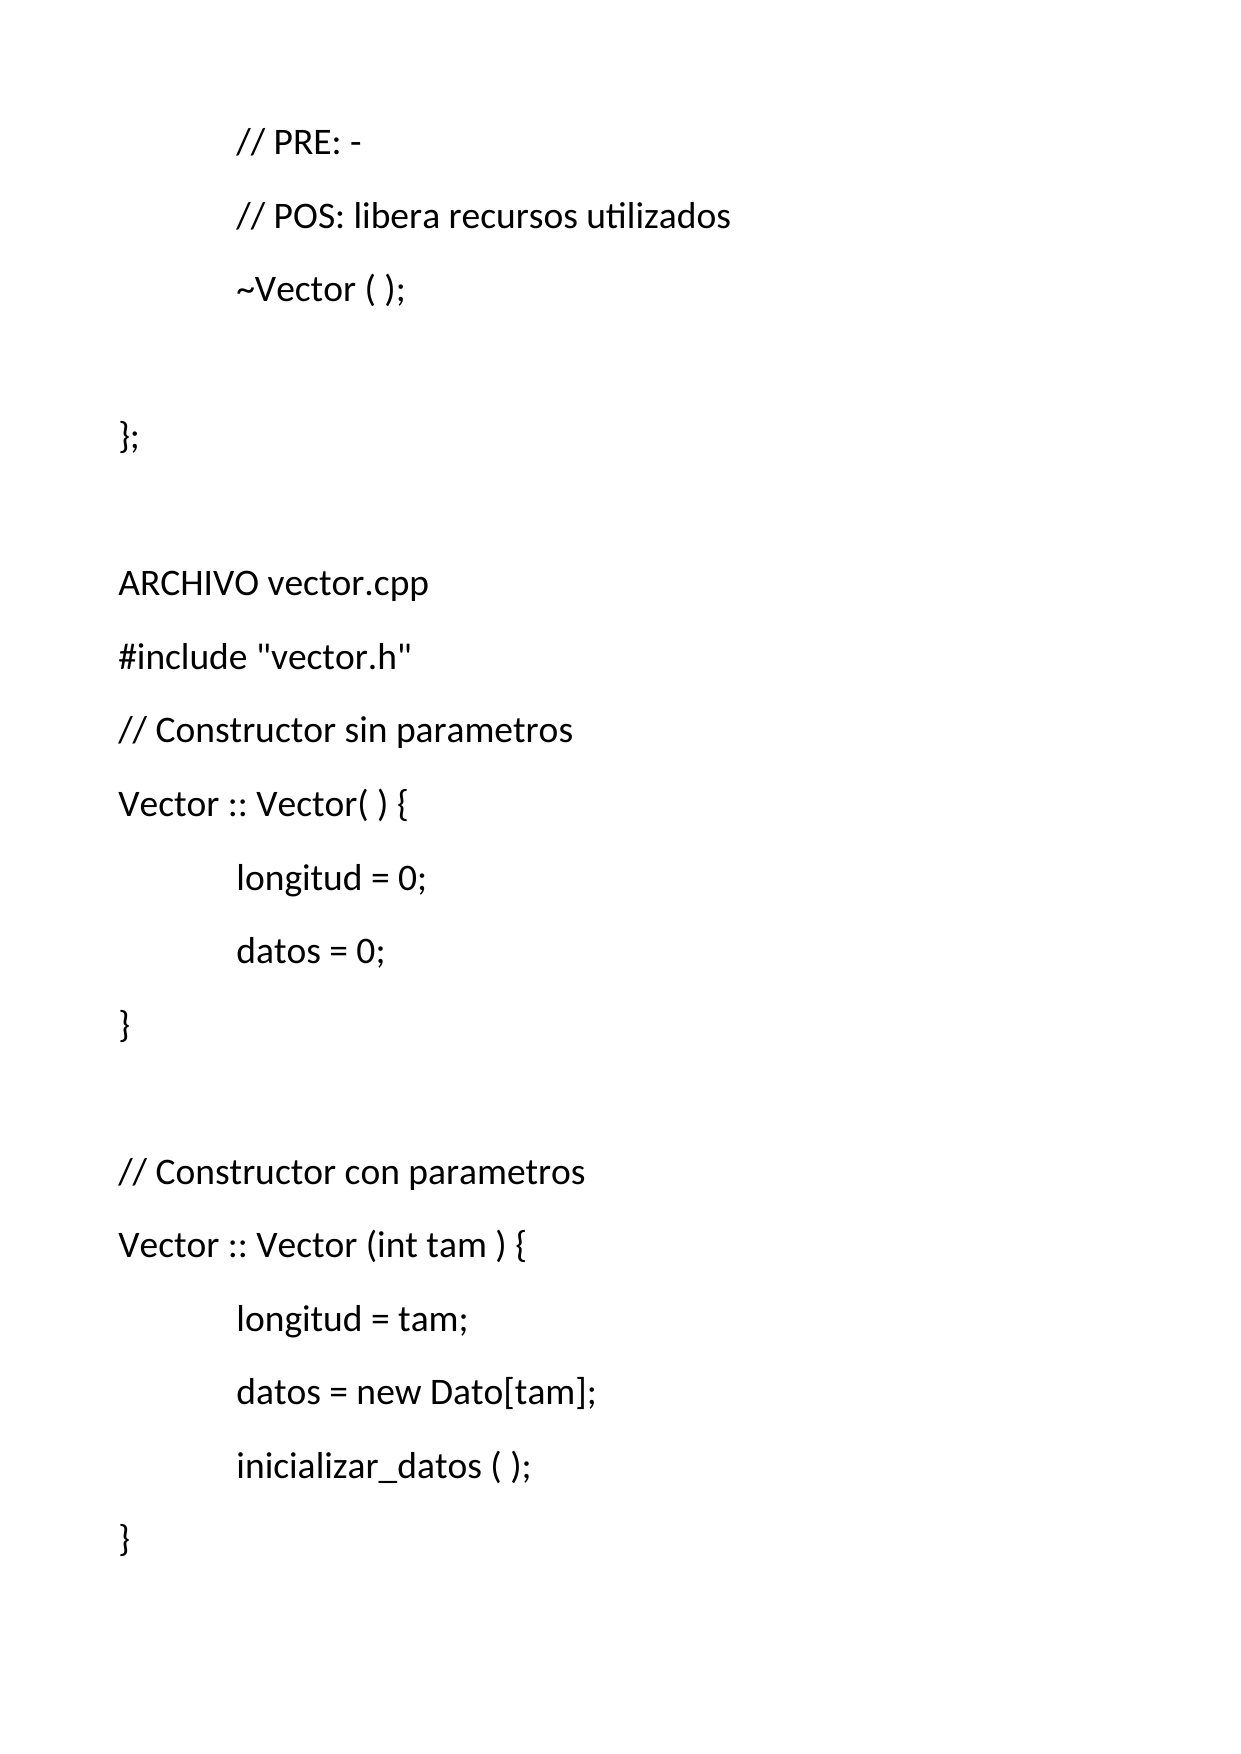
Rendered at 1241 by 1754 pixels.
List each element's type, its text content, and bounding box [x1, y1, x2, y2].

text datos = new Dato[tam]; [118, 1368, 1122, 1414]
text } [118, 1515, 1122, 1561]
text } [118, 1001, 1122, 1046]
text }; [118, 412, 1122, 458]
text ARCHIVO vector.cpp [118, 559, 1122, 605]
text ~Vector ( ); [118, 265, 1122, 311]
text // POS: libera recursos utilizados [118, 192, 1122, 237]
text // PRE: - [118, 118, 1122, 164]
text longitud = 0; [118, 853, 1122, 899]
text inicializar_datos ( ); [118, 1442, 1122, 1488]
text #include "vector.h" [118, 633, 1122, 679]
text Vector :: Vector (int tam ) { [118, 1221, 1122, 1267]
text longitud = tam; [118, 1295, 1122, 1341]
text datos = 0; [118, 927, 1122, 973]
text Vector :: Vector( ) { [118, 780, 1122, 826]
text // Constructor con parametros [118, 1148, 1122, 1193]
text // Constructor sin parametros [118, 706, 1122, 752]
